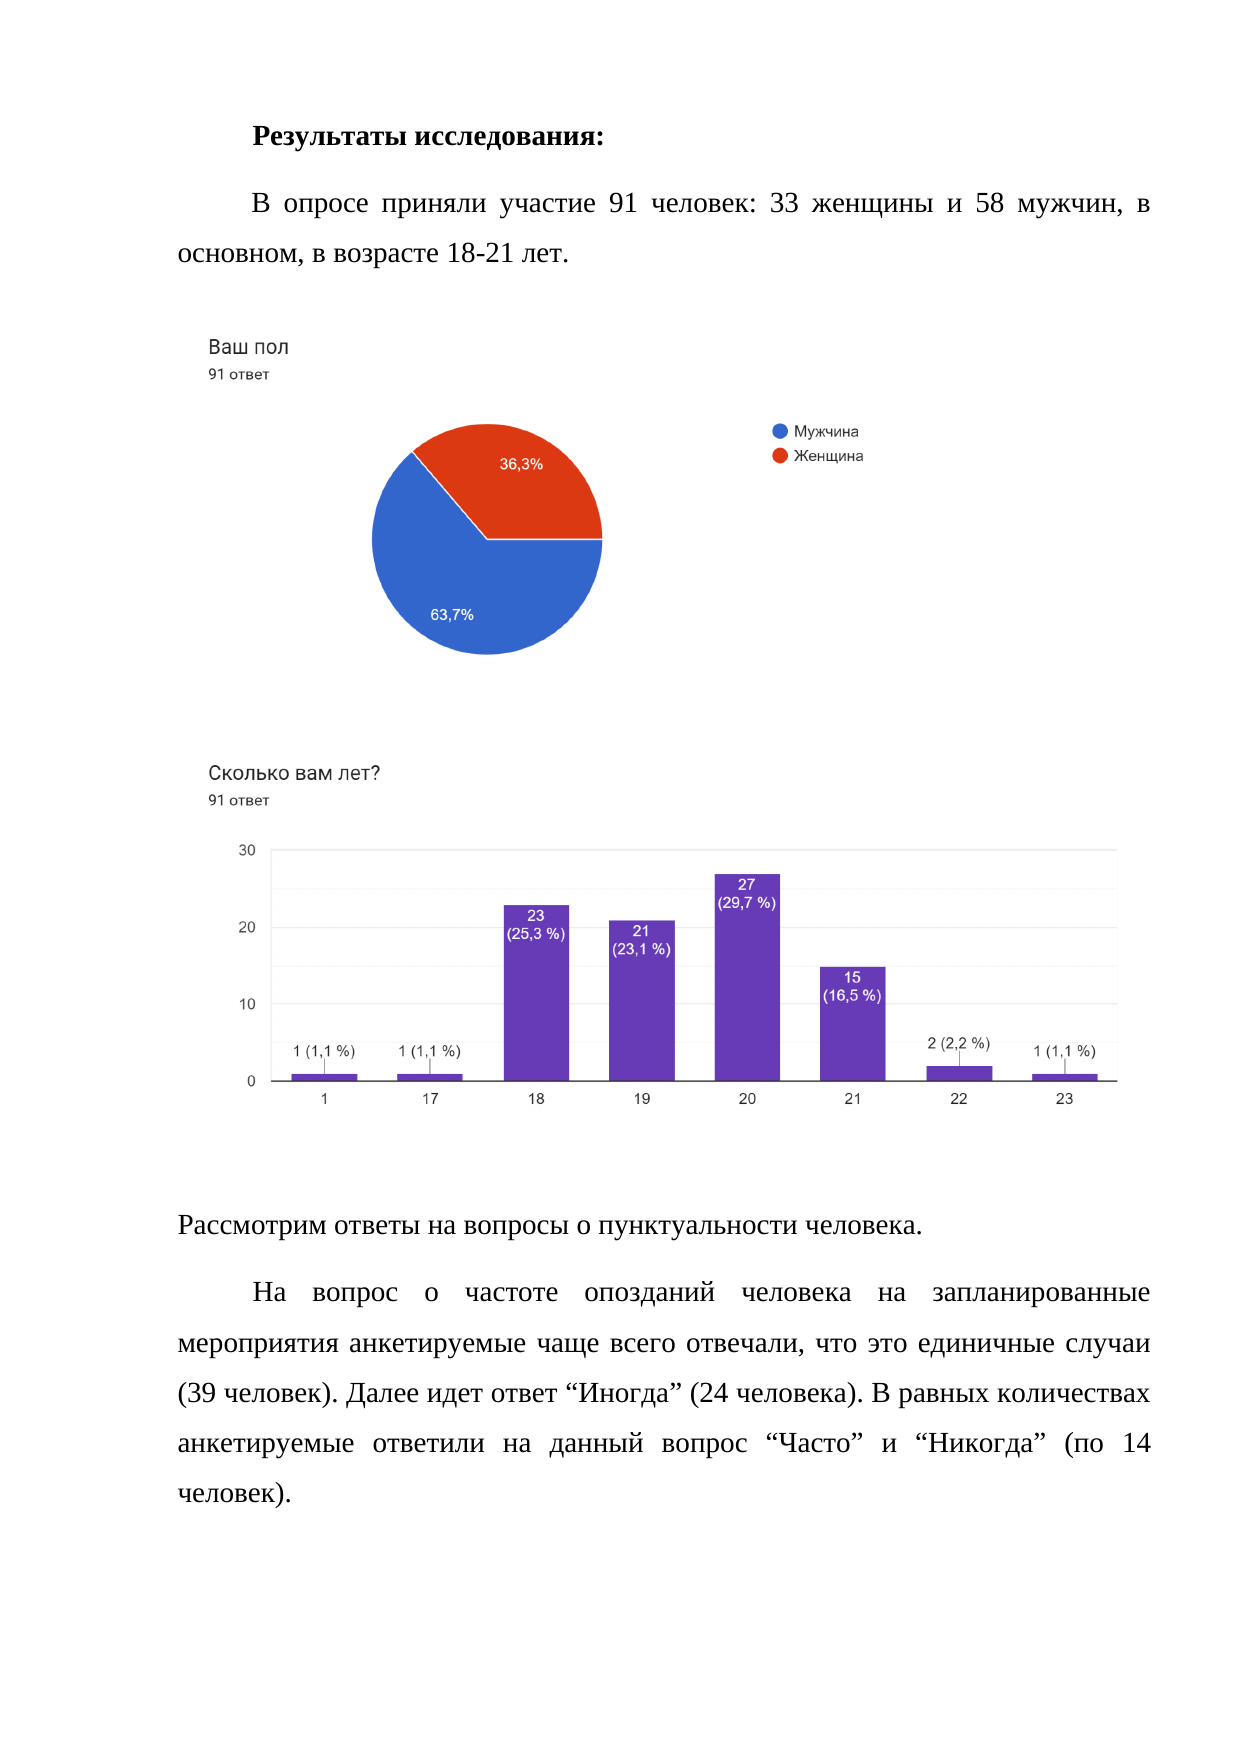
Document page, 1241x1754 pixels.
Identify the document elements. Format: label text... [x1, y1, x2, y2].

picture [177, 302, 1118, 699]
text На вопрос о частоте опозданий человека на запланированные мероприятия анкетируемые чаще всего отвечали, что это единичные случаи (39 человек). Далее идет ответ “Иногда” (24 человека). В равных количествах анкетируемые ответили на данный вопрос “Часто” и “Никогда” (по 14 человек). [177, 1274, 1152, 1509]
text В опросе приняли участие 91 человек: 33 женщины и 58 мужчин, в основном, в возрасте 18-21 лет. [177, 185, 1152, 269]
text Рассмотрим ответы на вопросы о пунктуальности человека. [177, 1207, 1152, 1241]
text Результаты исследования: [177, 118, 1152, 152]
picture [177, 728, 1118, 1177]
